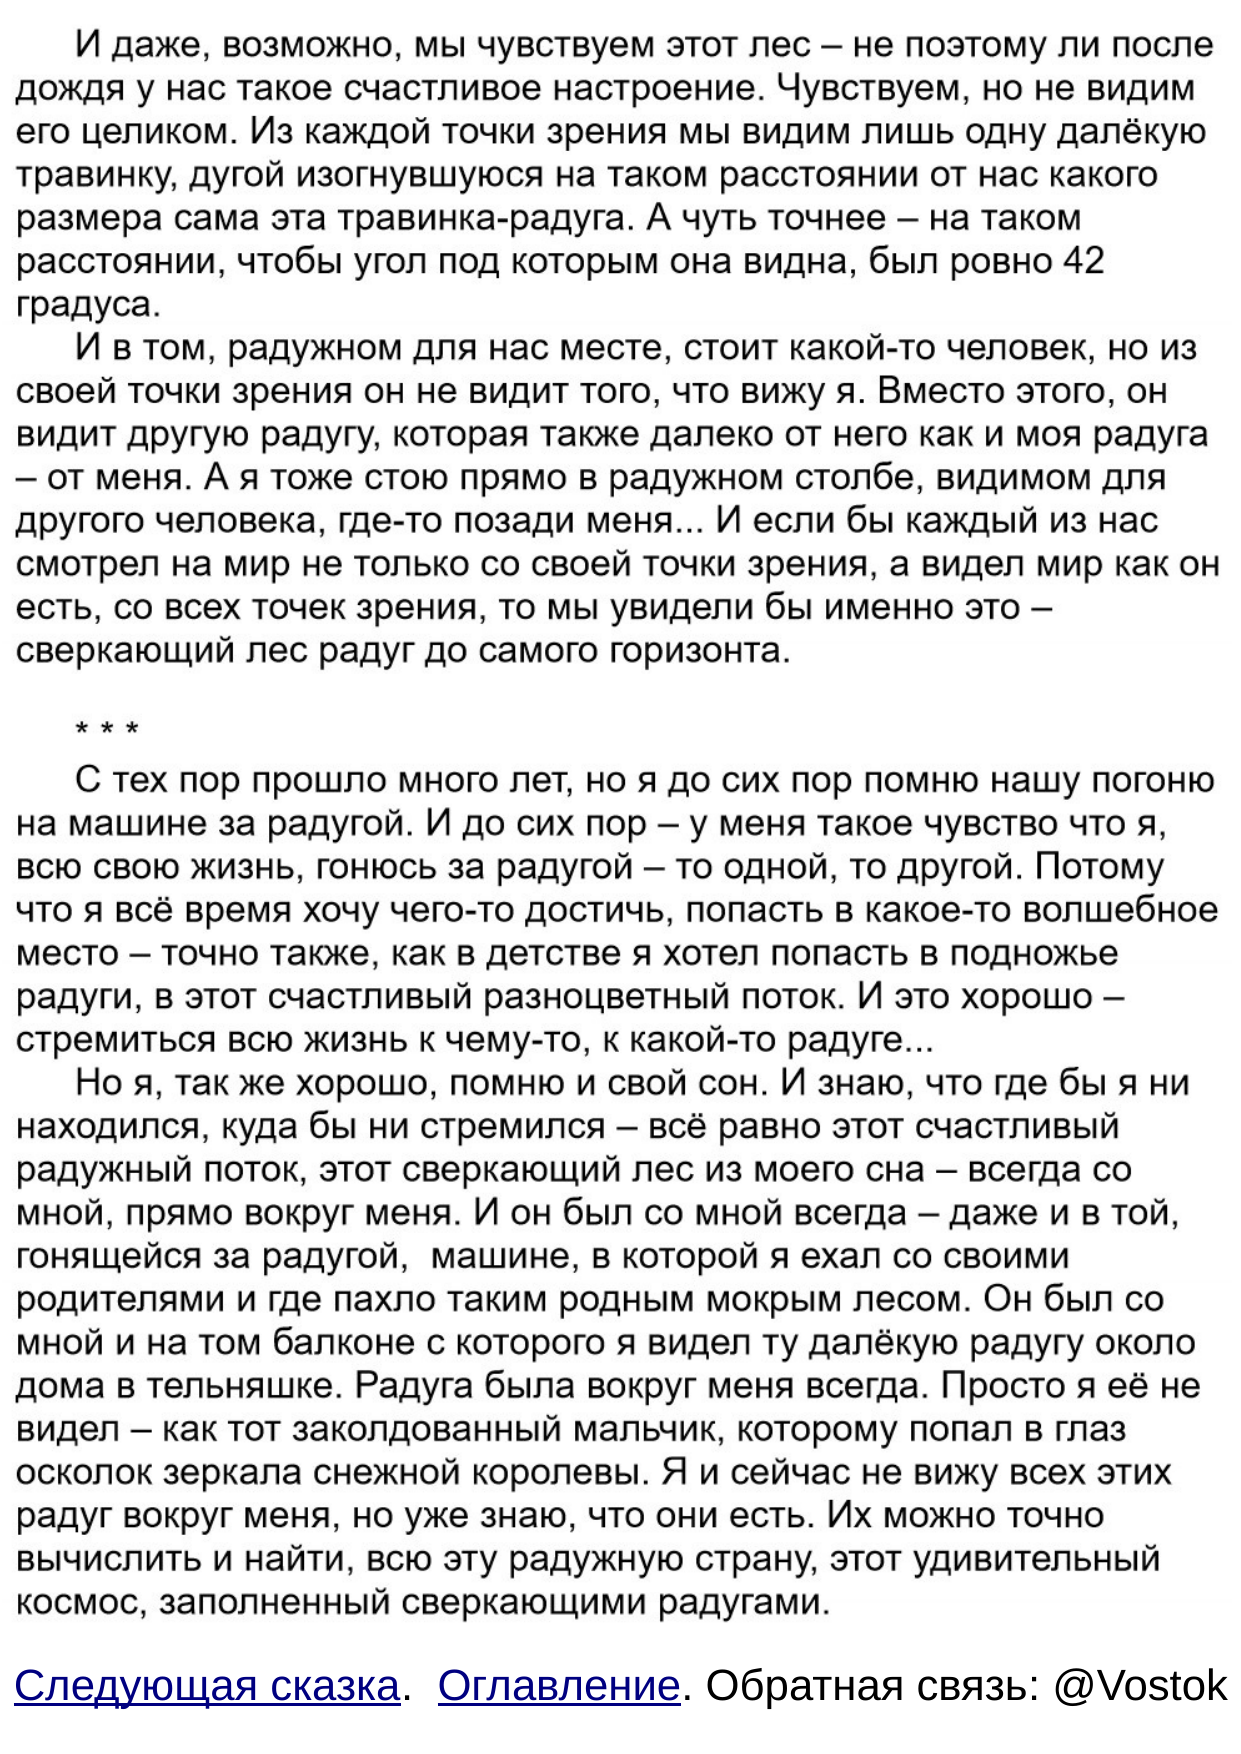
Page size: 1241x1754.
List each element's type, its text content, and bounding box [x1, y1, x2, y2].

text Следующая сказка. Оглавление. Обратная связь: @Vostok [2, 1659, 1240, 1710]
picture [2, 5, 1241, 1631]
